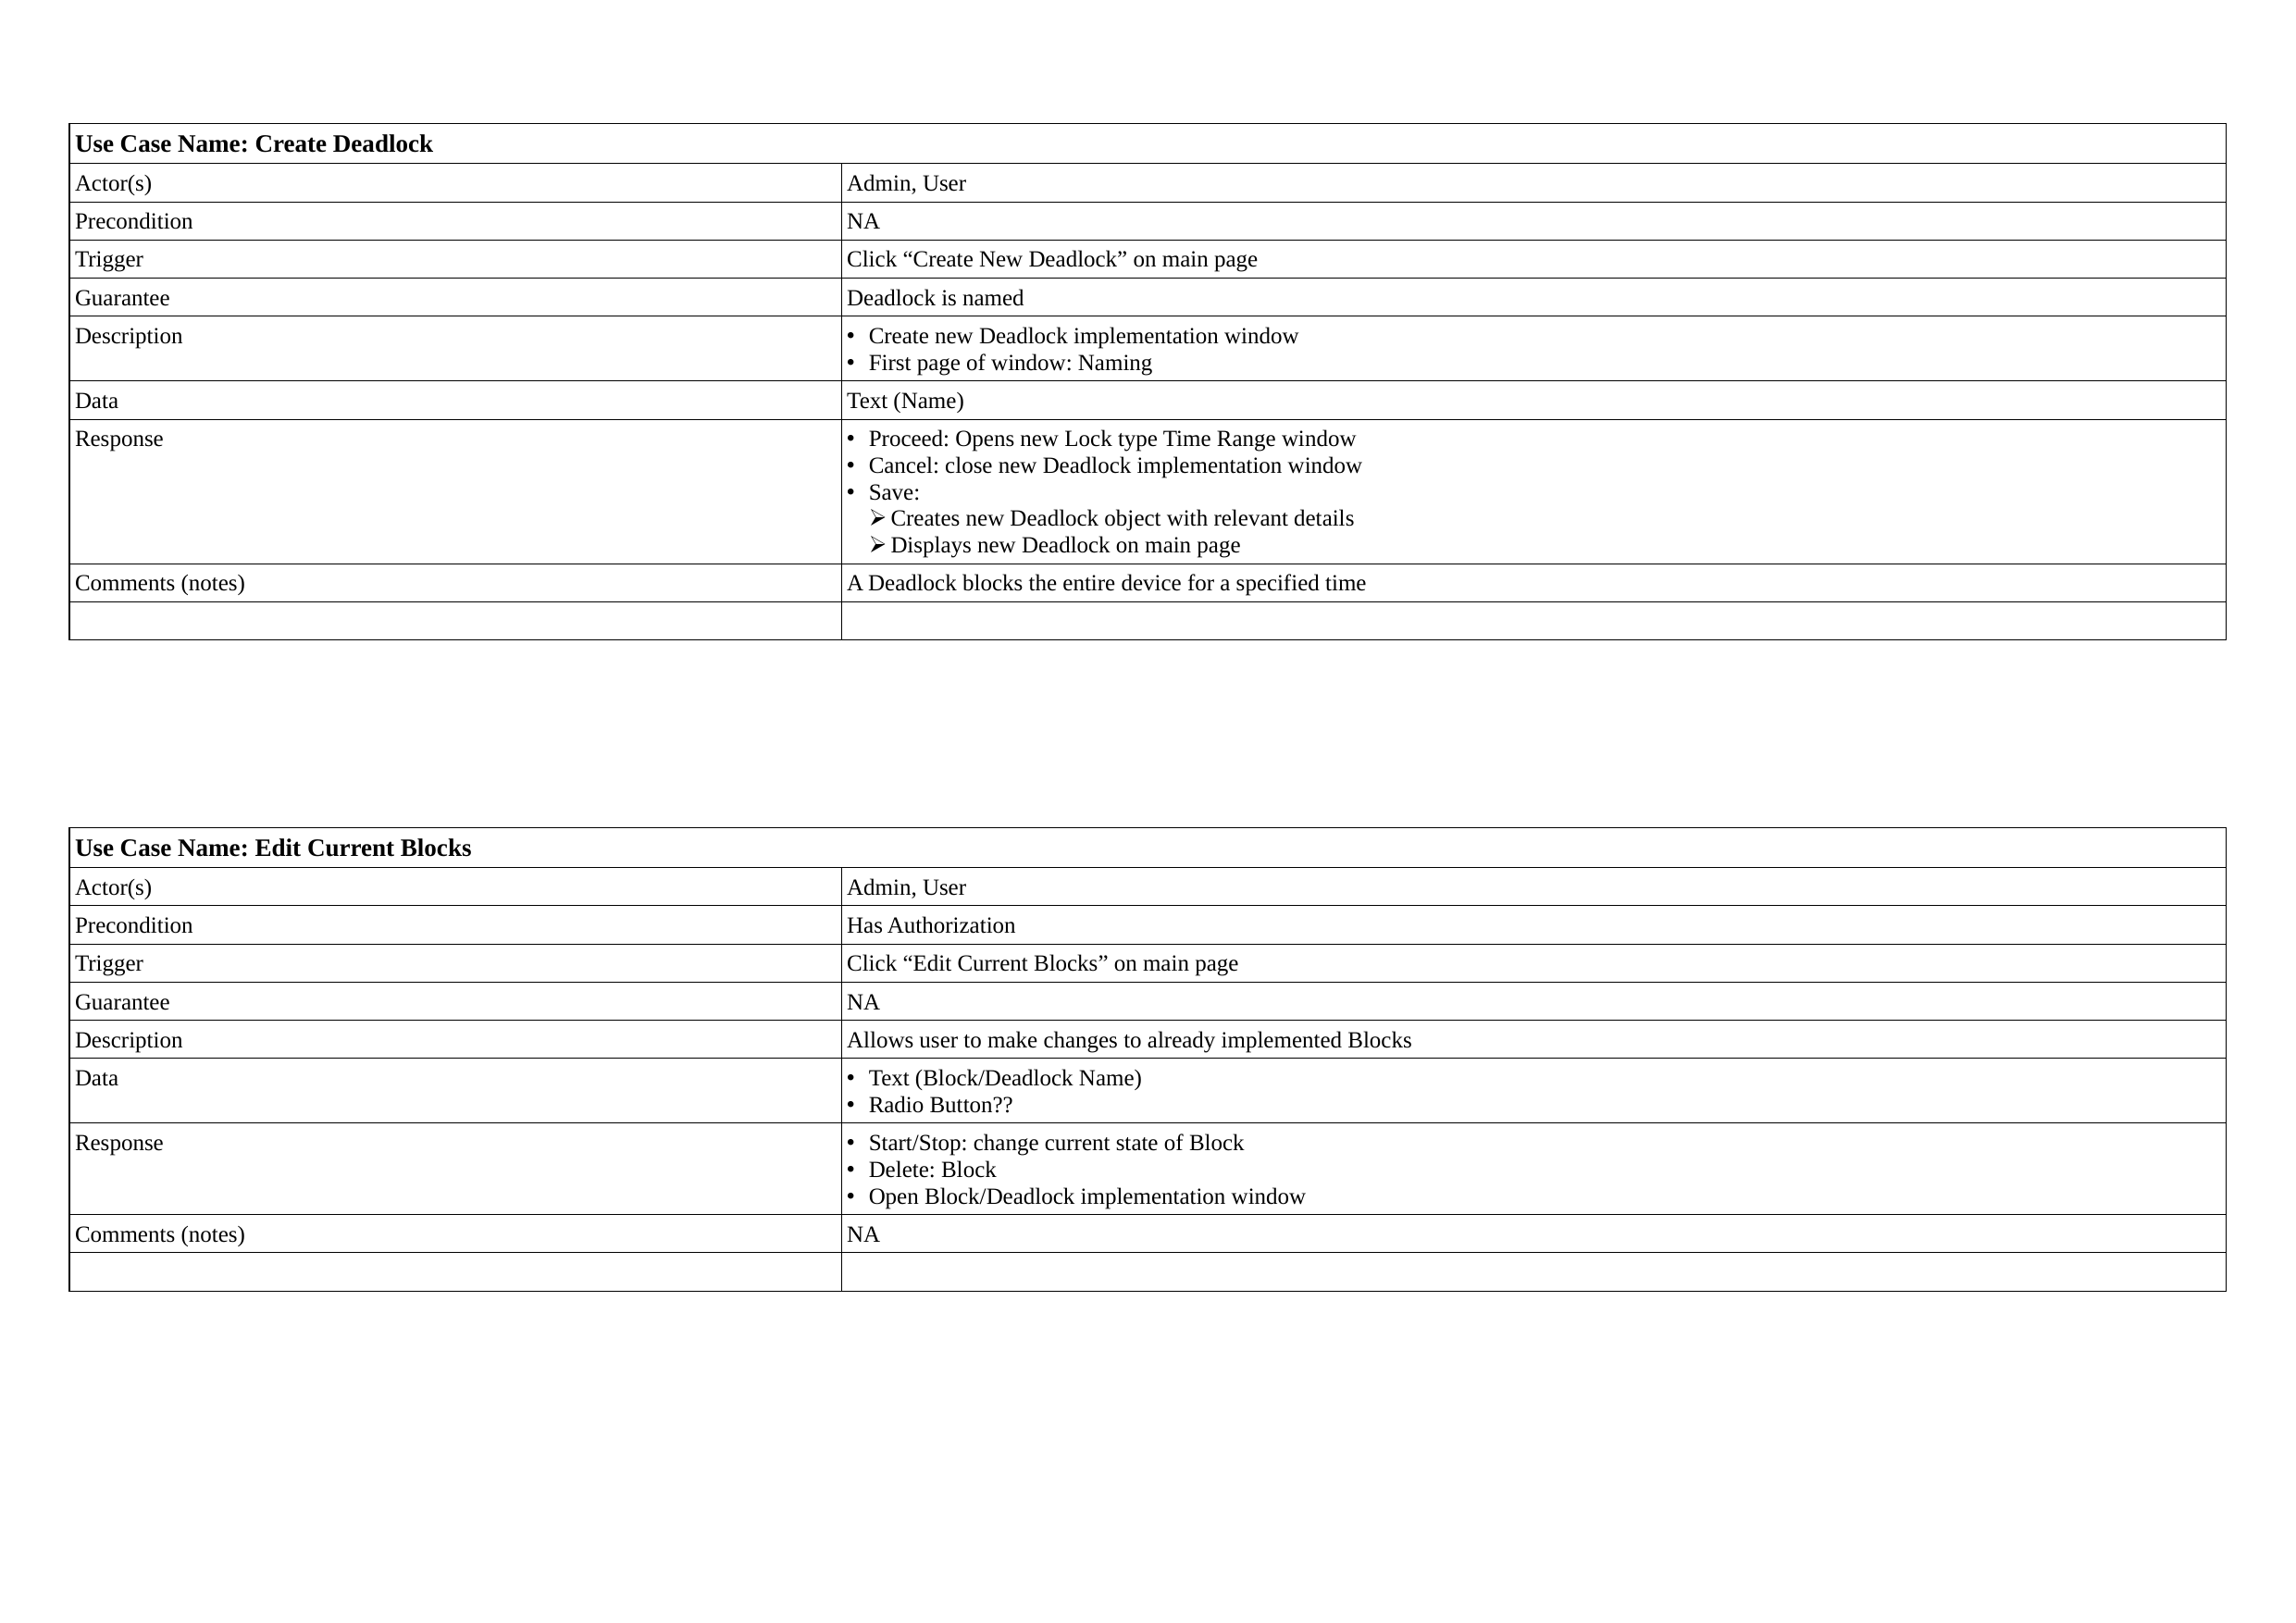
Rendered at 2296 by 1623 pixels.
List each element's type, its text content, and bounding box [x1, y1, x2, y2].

table_cell NA [842, 983, 2226, 1020]
table_cell Create new Deadlock implementation window First page of window: Naming [842, 316, 2226, 380]
table_cell Trigger [70, 945, 841, 982]
table_cell [70, 602, 841, 639]
table_cell NA [842, 203, 2226, 240]
table_cell Guarantee [70, 279, 841, 316]
table_cell Deadlock is named [842, 279, 2226, 316]
table_cell [842, 602, 2226, 639]
table_cell Precondition [70, 906, 841, 943]
table_cell Guarantee [70, 983, 841, 1020]
table_cell Click “Create New Deadlock” on main page [842, 241, 2226, 278]
table_cell Text (Block/Deadlock Name) Radio Button?? [842, 1059, 2226, 1122]
table_cell NA [842, 1215, 2226, 1252]
table_cell [70, 1253, 841, 1290]
table_header Use Case Name: Edit Current Blocks [70, 828, 2226, 867]
table_cell Admin, User [842, 164, 2226, 201]
table_cell Allows user to make changes to already implemented Blocks [842, 1021, 2226, 1058]
table_cell Description [70, 316, 841, 380]
table_cell Actor(s) [70, 868, 841, 905]
table_cell Proceed: Opens new Lock type Time Range window Cancel: close new Deadlock implementation window Save: Creates new Deadlock object with relevant details Displays new Deadlock on main page [842, 420, 2226, 564]
table_cell [842, 1253, 2226, 1290]
table_cell Click “Edit Current Blocks” on main page [842, 945, 2226, 982]
table_cell Actor(s) [70, 164, 841, 201]
table_cell A Deadlock blocks the entire device for a specified time [842, 564, 2226, 601]
table_cell Admin, User [842, 868, 2226, 905]
table_cell Comments (notes) [70, 1215, 841, 1252]
table_cell Has Authorization [842, 906, 2226, 943]
table_cell Description [70, 1021, 841, 1058]
table_cell Text (Name) [842, 381, 2226, 418]
table_cell Data [70, 381, 841, 418]
table_cell Start/Stop: change current state of Block Delete: Block Open Block/Deadlock implementation window [842, 1123, 2226, 1214]
table_cell Comments (notes) [70, 564, 841, 601]
table_cell Precondition [70, 203, 841, 240]
table_header Use Case Name: Create Deadlock [70, 124, 2226, 163]
table_cell Response [70, 1123, 841, 1214]
table_cell Trigger [70, 241, 841, 278]
table_cell Response [70, 420, 841, 564]
table_cell Data [70, 1059, 841, 1122]
